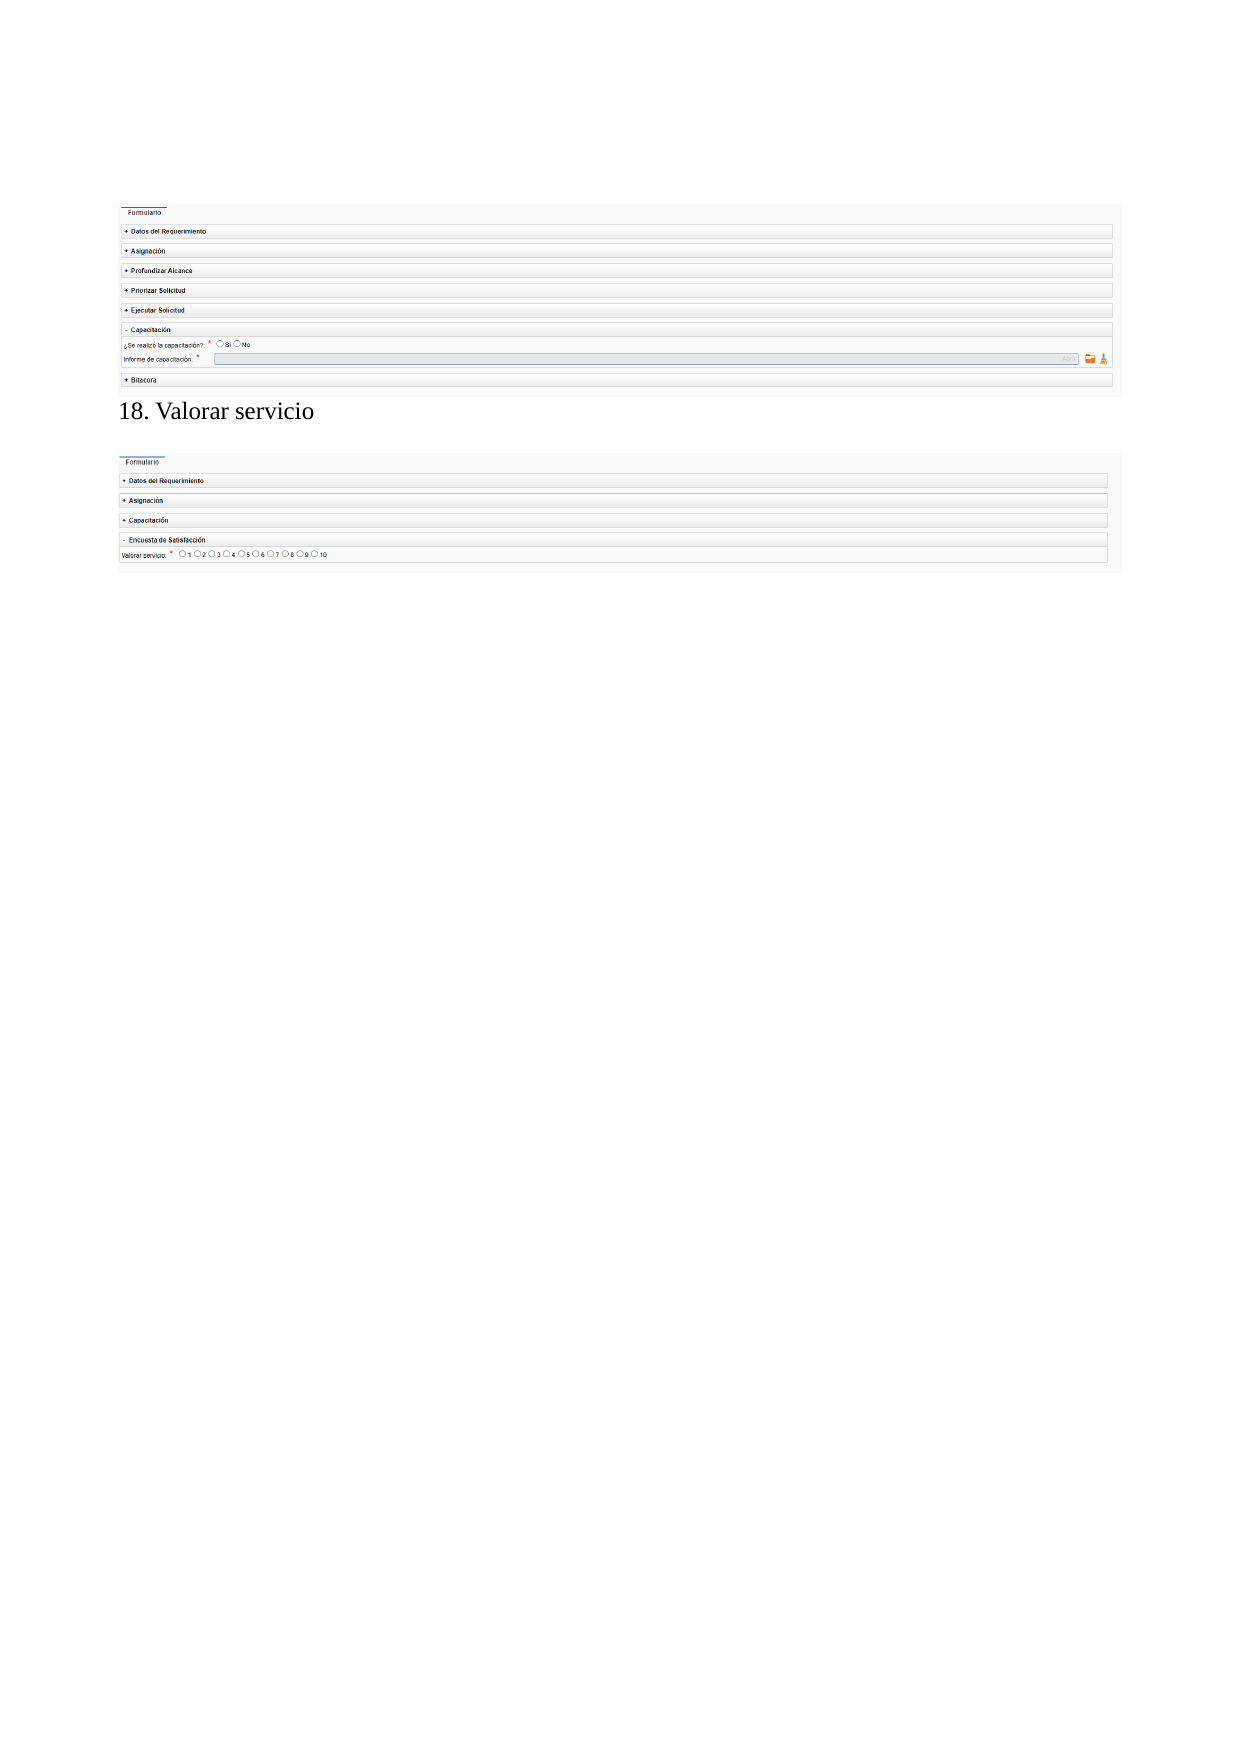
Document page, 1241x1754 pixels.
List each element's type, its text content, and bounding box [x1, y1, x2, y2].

picture [118, 204, 1123, 397]
text 18. Valorar servicio [118, 397, 1122, 425]
picture [118, 453, 1123, 573]
